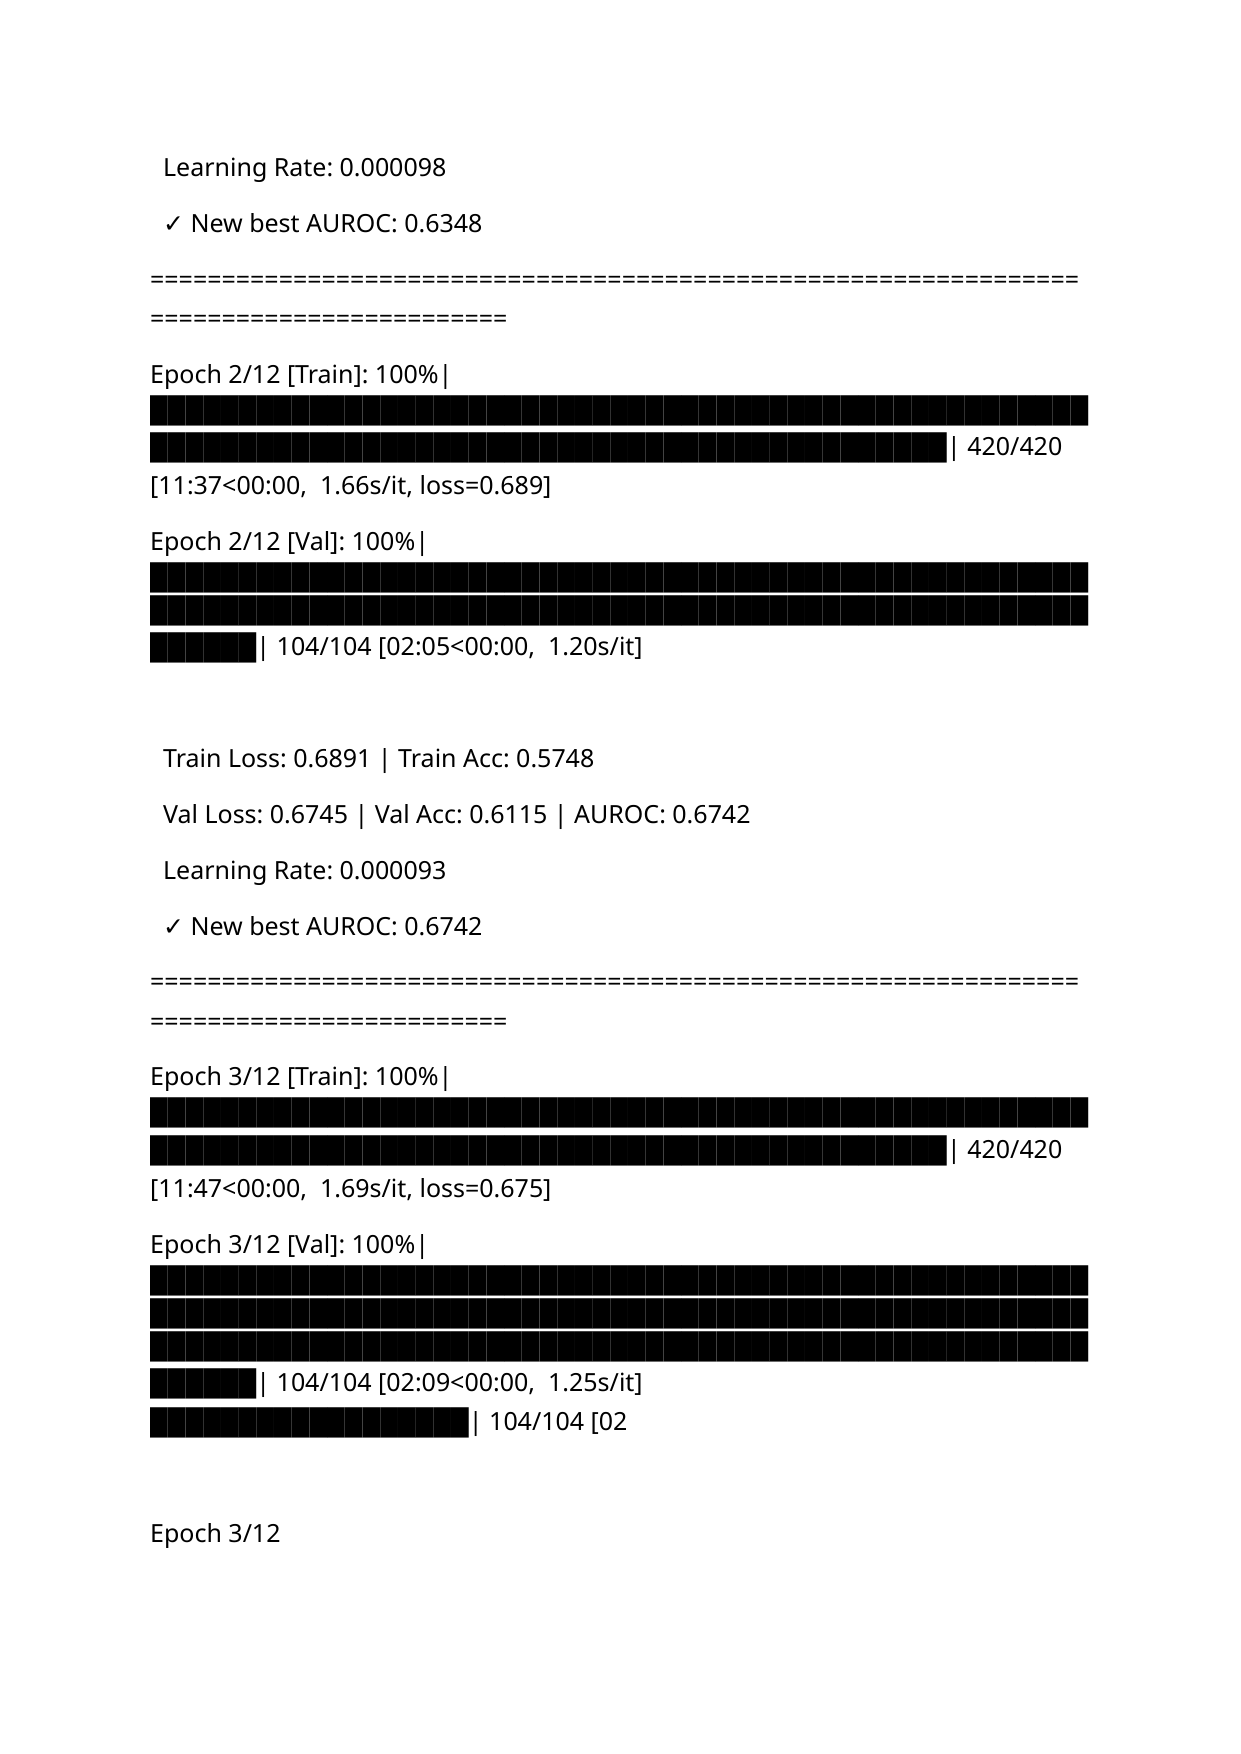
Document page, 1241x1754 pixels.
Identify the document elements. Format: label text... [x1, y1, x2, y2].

text Train Loss: 0.6891 | Train Acc: 0.5748 [150, 741, 1090, 775]
text ✓ New best AUROC: 0.6742 [150, 908, 1090, 942]
text Epoch 2/12 [Val]: 100%|████████████████████████████████████████████████████████████████████████████████████████████████████████████████| 104/104 [02:05<00:00, 1.20s/it] [150, 524, 1090, 663]
text Learning Rate: 0.000098 [150, 150, 1090, 184]
text Epoch 2/12 [Train]: 100%|██████████████████████████████████████████████████████████████████████████████████████████████████| 420/420 [11:37<00:00, 1.66s/it, loss=0.689] [150, 357, 1090, 502]
text Epoch 3/12 [Train]: 100%|██████████████████████████████████████████████████████████████████████████████████████████████████| 420/420 [11:47<00:00, 1.69s/it, loss=0.675] [150, 1059, 1090, 1204]
text ========================================================================================== [150, 262, 1090, 335]
text Val Loss: 0.6745 | Val Acc: 0.6115 | AUROC: 0.6742 [150, 797, 1090, 831]
text Epoch 3/12 [150, 1515, 1090, 1549]
text Learning Rate: 0.000093 [150, 852, 1090, 886]
text ========================================================================================== [150, 964, 1090, 1037]
text ✓ New best AUROC: 0.6348 [150, 206, 1090, 240]
text Epoch 3/12 [Val]: 100%|█████████████████████████████████████████████████████████████████████████████████████████████████████████████████████████████████████████████████████████████████████| 104/104 [02:09<00:00, 1.25s/it] ██████████████████| 104/104 [02 [150, 1226, 1090, 1438]
